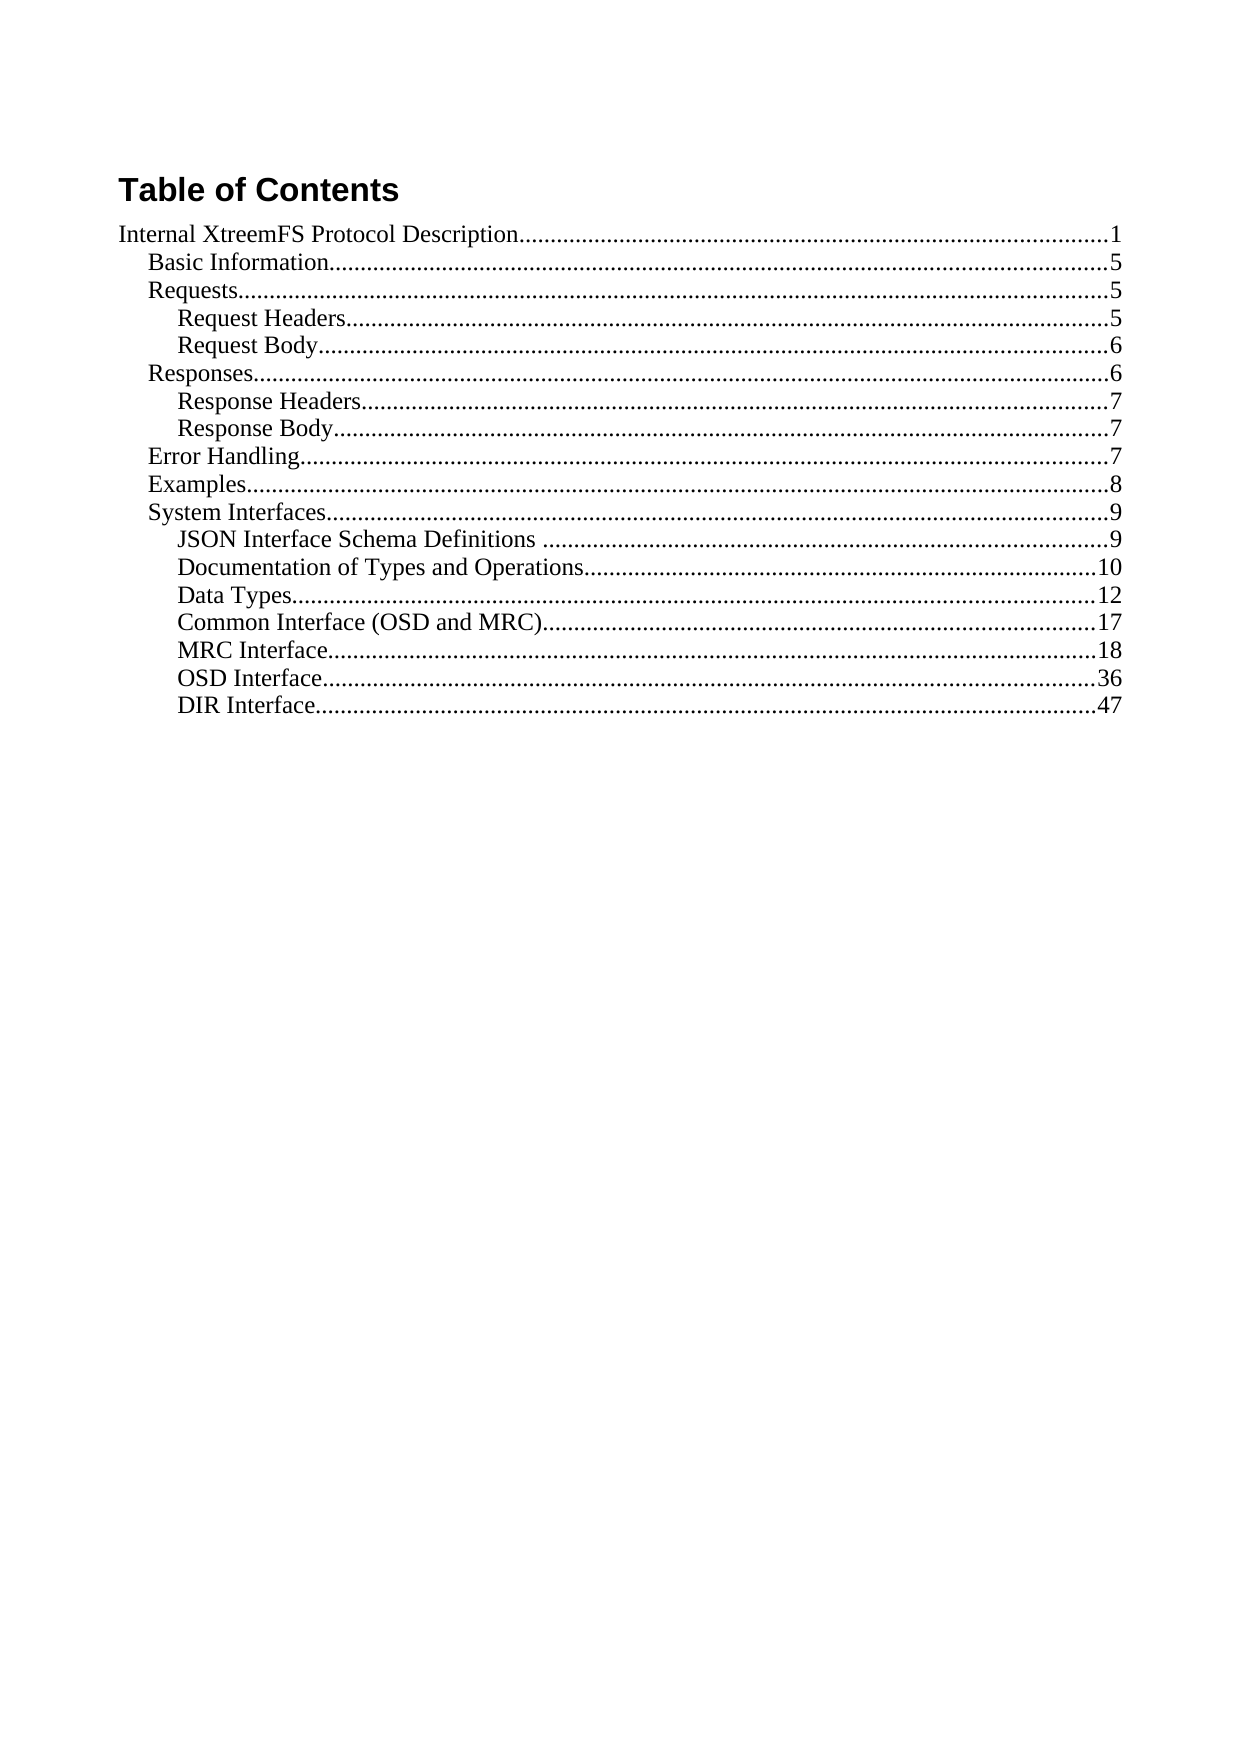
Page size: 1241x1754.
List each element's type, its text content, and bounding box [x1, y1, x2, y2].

text Response Body 7 [177, 414, 1122, 442]
text Common Interface (OSD and MRC) 17 [177, 608, 1122, 636]
text Request Body 6 [177, 331, 1122, 359]
text System Interfaces 9 [148, 498, 1122, 525]
text Examples 8 [148, 470, 1122, 498]
text Request Headers 5 [177, 304, 1122, 331]
text Response Headers 7 [177, 387, 1122, 414]
text DIR Interface 47 [177, 692, 1122, 719]
text Responses 6 [148, 359, 1122, 387]
text Basic Information 5 [148, 248, 1122, 276]
text Documentation of Types and Operations 10 [177, 553, 1122, 581]
text Data Types 12 [177, 581, 1122, 608]
text MRC Interface 18 [177, 636, 1122, 664]
text Requests 5 [148, 276, 1122, 304]
text Error Handling 7 [148, 442, 1122, 470]
subtitle Table of Contents [118, 171, 1122, 208]
text Internal XtreemFS Protocol Description 1 [118, 221, 1122, 248]
text OSD Interface 36 [177, 664, 1122, 692]
text JSON Interface Schema Definitions 9 [177, 525, 1122, 553]
